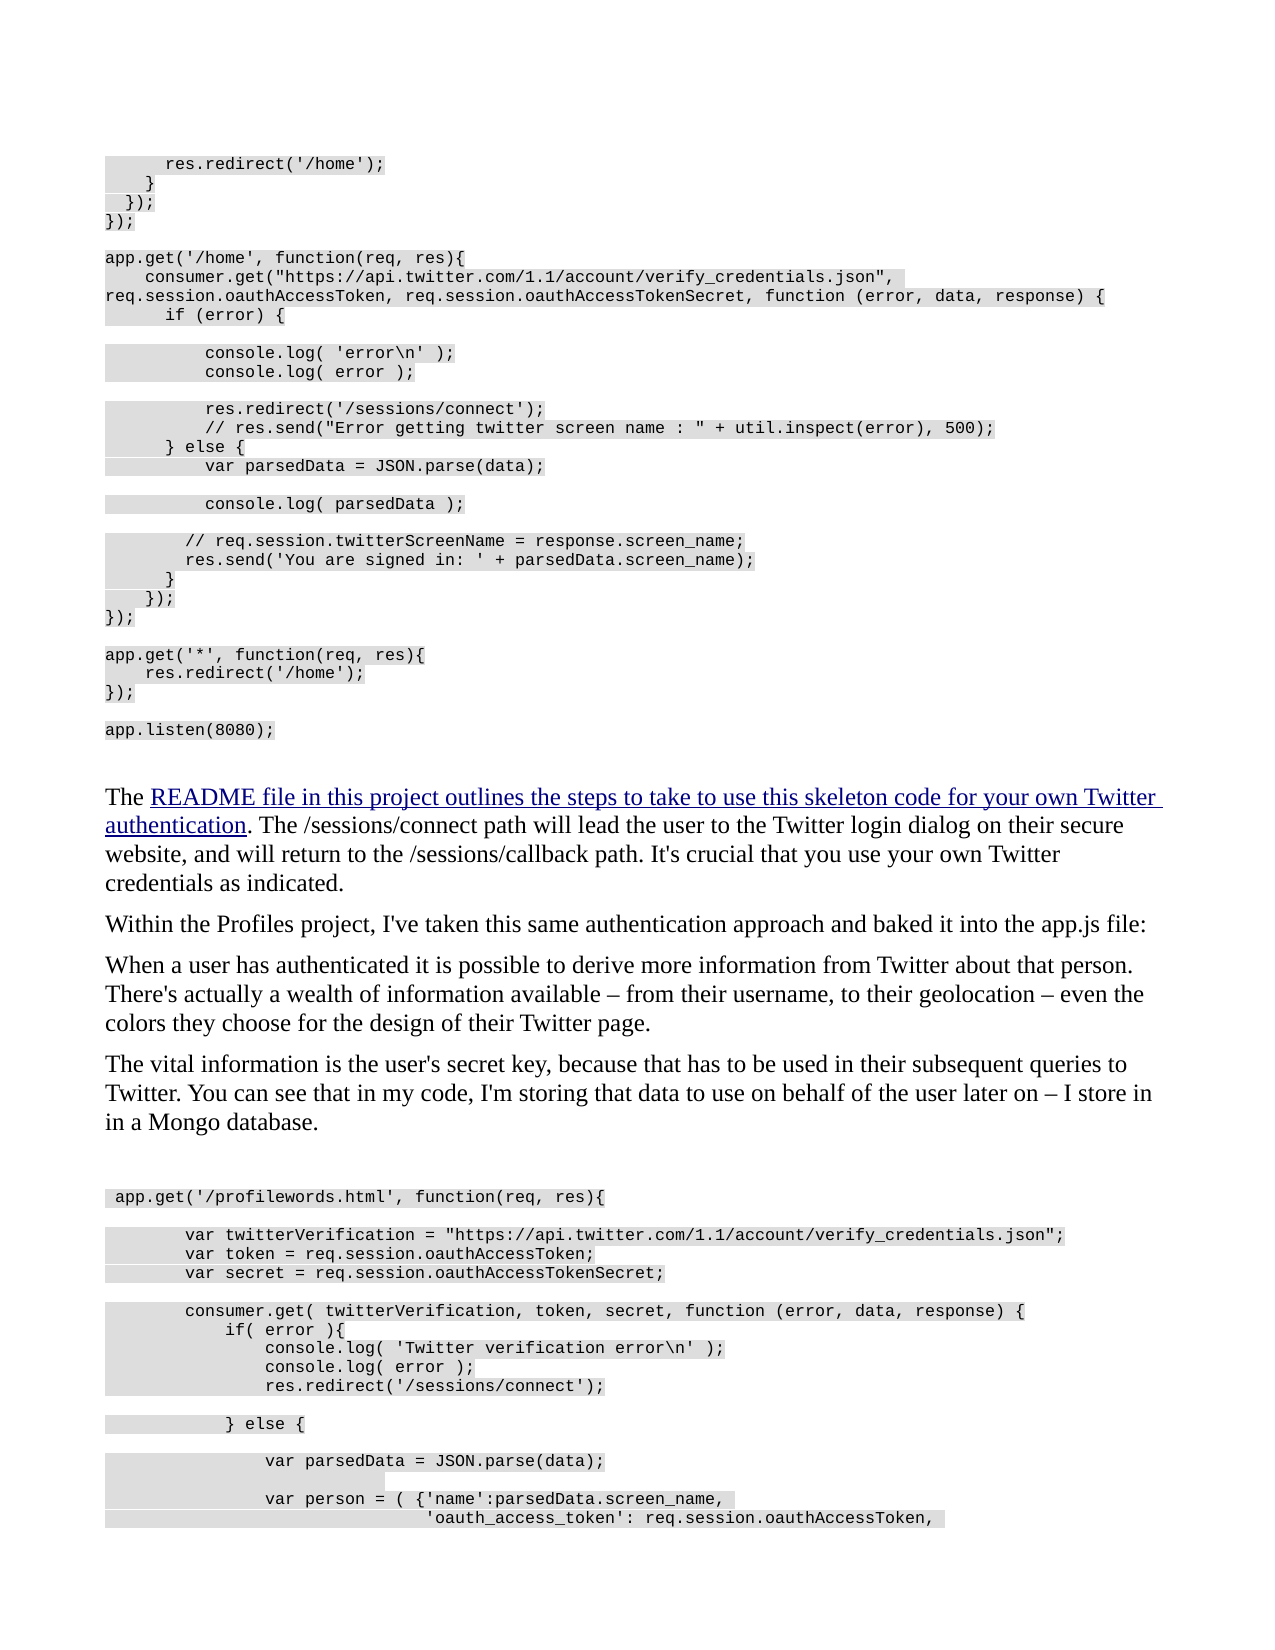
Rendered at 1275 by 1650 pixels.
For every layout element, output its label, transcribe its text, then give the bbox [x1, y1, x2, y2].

list res.send('You are signed in: ' + parsedData.screen_name); [755, 552, 1170, 571]
list var token = req.session.oauthAccessToken; [595, 1246, 1170, 1264]
list res.redirect('/sessions/connect'); [545, 401, 1170, 420]
list // req.session.twitterScreenName = response.screen_name; [745, 533, 1170, 552]
list } else { [245, 439, 1170, 457]
list var twitterVerification = "https://api.twitter.com/1.1/account/verify_credentials.json"; [1065, 1227, 1170, 1246]
list }); [105, 589, 1170, 608]
list }); [105, 212, 1170, 231]
list }); [135, 684, 1170, 703]
list res.redirect('/home'); [365, 665, 1170, 684]
list if (error) { [285, 307, 1170, 326]
list } else { [305, 1415, 1170, 1434]
list console.log( 'error\n' ); [455, 344, 1170, 363]
list var parsedData = JSON.parse(data); [105, 457, 1170, 476]
list res.redirect('/home'); [385, 156, 1170, 175]
list console.log( 'Twitter verification error\n' ); [725, 1340, 1170, 1359]
list consumer.get("https://api.twitter.com/1.1/account/verify_credentials.json", req.session.oauthAccessToken, req.session.oauthAccessTokenSecret, function (error, data, response) { [905, 269, 1170, 307]
list app.listen(8080); [275, 721, 1170, 740]
list console.log( error ); [475, 1359, 1170, 1378]
list }); [135, 608, 1170, 627]
list var secret = req.session.oauthAccessTokenSecret; [105, 1264, 1170, 1283]
list app.get('*', function(req, res){ [425, 646, 1170, 665]
list var person = ( {'name':parsedData.screen_name, [735, 1491, 1170, 1509]
list app.get('/home', function(req, res){ [465, 250, 1170, 269]
text When a user has authenticated it is possible to derive more information from Twitter about that person. There's actually a wealth of information available – from their username, to their geolocation – even the colors they choose for the design of their Twitter page. [105, 950, 1170, 1037]
list var parsedData = JSON.parse(data); [605, 1453, 1170, 1472]
list console.log( error ); [415, 363, 1170, 382]
text Within the Profiles project, I've taken this same authentication approach and baked it into the app.js file: [105, 909, 1170, 938]
list // res.send("Error getting twitter screen name : " + util.inspect(error), 500); [995, 420, 1170, 439]
list }); [105, 193, 1170, 212]
list } [155, 175, 1170, 193]
text The vital information is the user's secret key, because that has to be used in their subsequent queries to Twitter. You can see that in my code, I'm storing that data to use on behalf of the user later on – I store in in a Mongo database. [105, 1049, 1170, 1135]
list 'oauth_access_token': req.session.oauthAccessToken, [105, 1509, 1170, 1528]
text The README file in this project outlines the steps to take to use this skeleton code for your own Twitter authentication. The /sessions/connect path will lead the user to the Twitter login dialog on their secure website, and will return to the /sessions/callback path. It's crucial that you use your own Twitter credentials as indicated. [105, 782, 1170, 897]
list app.get('/profilewords.html', function(req, res){ [605, 1189, 1170, 1208]
list } [175, 571, 1170, 589]
list res.redirect('/sessions/connect'); [605, 1378, 1170, 1396]
list console.log( parsedData ); [465, 495, 1170, 514]
list consumer.get( twitterVerification, token, secret, function (error, data, response) { [1025, 1302, 1170, 1321]
list if( error ){ [345, 1321, 1170, 1340]
